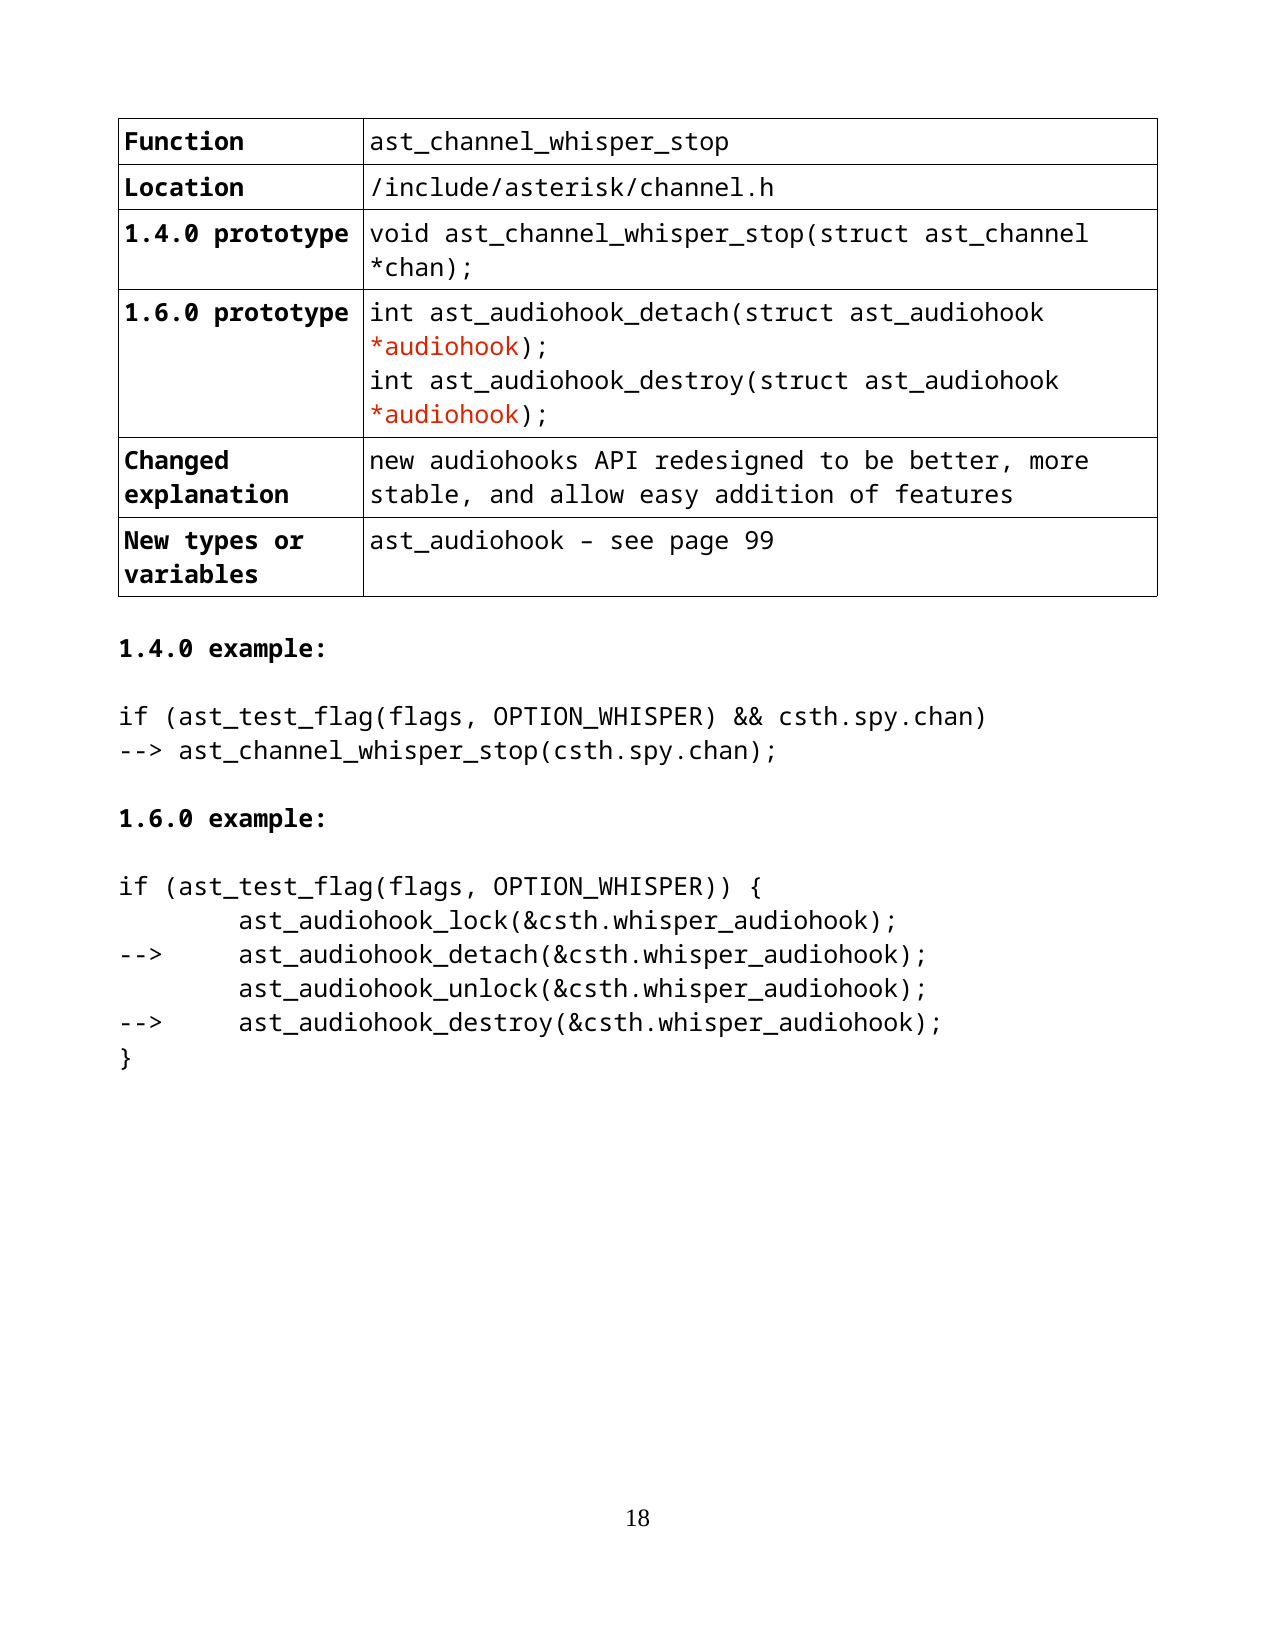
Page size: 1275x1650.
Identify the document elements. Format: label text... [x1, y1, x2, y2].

table_header Function [119, 119, 363, 164]
table_cell Location [119, 165, 363, 209]
table_cell ast_audiohook – see page 70 [364, 518, 1157, 596]
table_cell Changed explanation [119, 438, 363, 517]
text } [118, 1039, 1157, 1073]
text 1.6.0 example: [118, 801, 1157, 835]
text ast_audiohook_lock(&csth.whisper_audiohook); [118, 903, 1157, 937]
table_cell int ast_audiohook_detach(struct ast_audiohook *audiohook); int ast_audiohook_destroy(struct ast_audiohook *audiohook); [364, 290, 1157, 437]
table_cell 1.4.0 prototype [119, 210, 363, 289]
text if (ast_test_flag(flags, OPTION_WHISPER)) { [118, 869, 1157, 903]
text ast_audiohook_unlock(&csth.whisper_audiohook); [118, 971, 1157, 1005]
text --> ast_audiohook_detach(&csth.whisper_audiohook); [118, 937, 1157, 971]
text 1.4.0 example: [118, 630, 1157, 664]
table_cell 1.6.0 prototype [119, 290, 363, 437]
table_cell /include/asterisk/channel.h [364, 165, 1157, 209]
table_cell New types or variables [119, 518, 363, 596]
table_cell void ast_channel_whisper_stop(struct ast_channel *chan); [364, 210, 1157, 289]
table_header ast_channel_whisper_stop [364, 119, 1157, 164]
table_cell new audiohooks API redesigned to be better, more stable, and allow easy addition of features [364, 438, 1157, 517]
text if (ast_test_flag(flags, OPTION_WHISPER) && csth.spy.chan) [118, 698, 1157, 733]
text --> ast_audiohook_destroy(&csth.whisper_audiohook); [118, 1005, 1157, 1039]
text --> ast_channel_whisper_stop(csth.spy.chan); [118, 733, 1157, 767]
